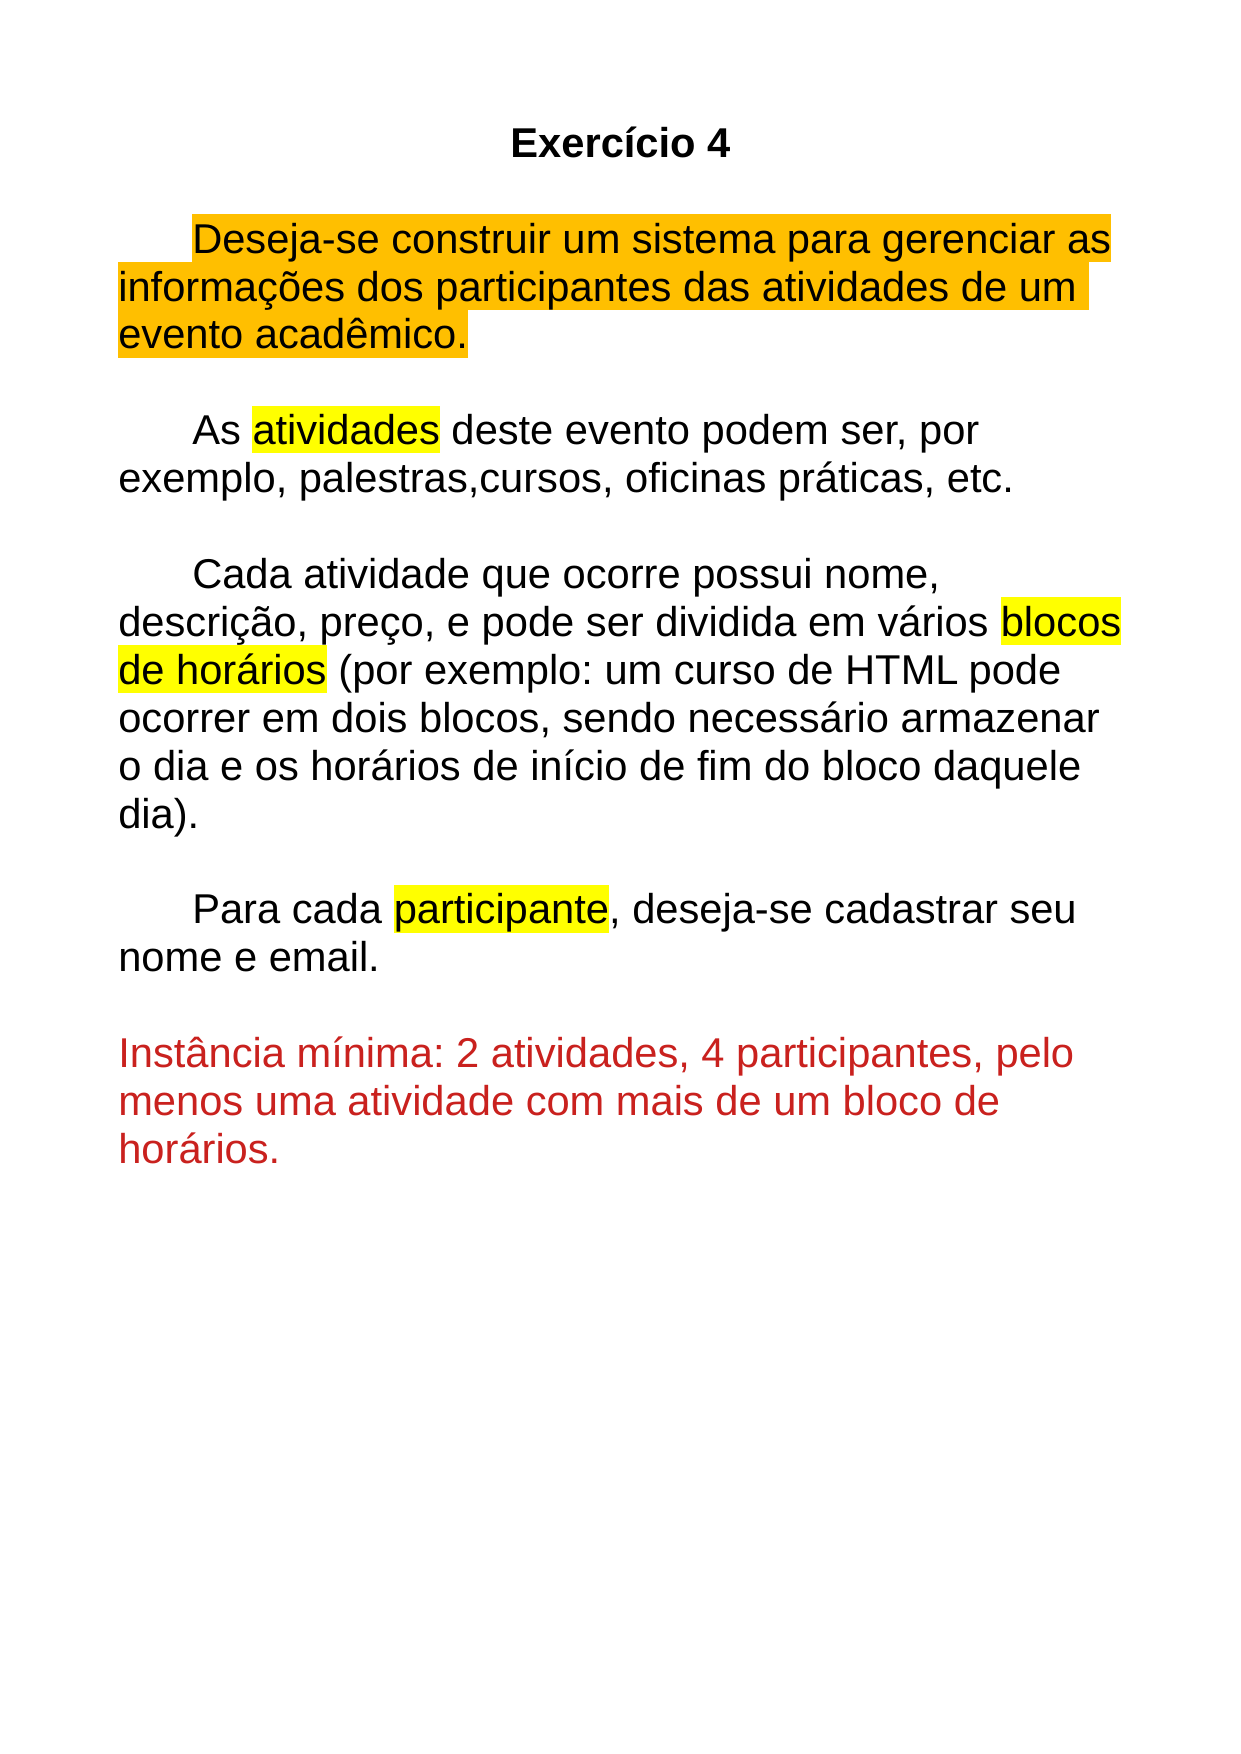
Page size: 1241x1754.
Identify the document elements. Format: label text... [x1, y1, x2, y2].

text Para cada participante, deseja-se cadastrar seu nome e email. [118, 885, 1122, 1028]
text As atividades deste evento podem ser, por exemplo, palestras,cursos, oficinas práticas, etc. [118, 406, 1122, 501]
text Cada atividade que ocorre possui nome, descrição, preço, e pode ser dividida em vários blocos de horários (por exemplo: um curso de HTML pode ocorrer em dois blocos, sendo necessário armazenar o dia e os horários de início de fim do bloco daquele dia). [118, 549, 1122, 837]
text Exercício 4 [118, 118, 1122, 166]
text Deseja-se construir um sistema para gerenciar as informações dos participantes das atividades de um evento acadêmico. [118, 214, 1122, 358]
text Instância mínima: 2 atividades, 4 participantes, pelo menos uma atividade com mais de um bloco de horários. [118, 1028, 1122, 1172]
